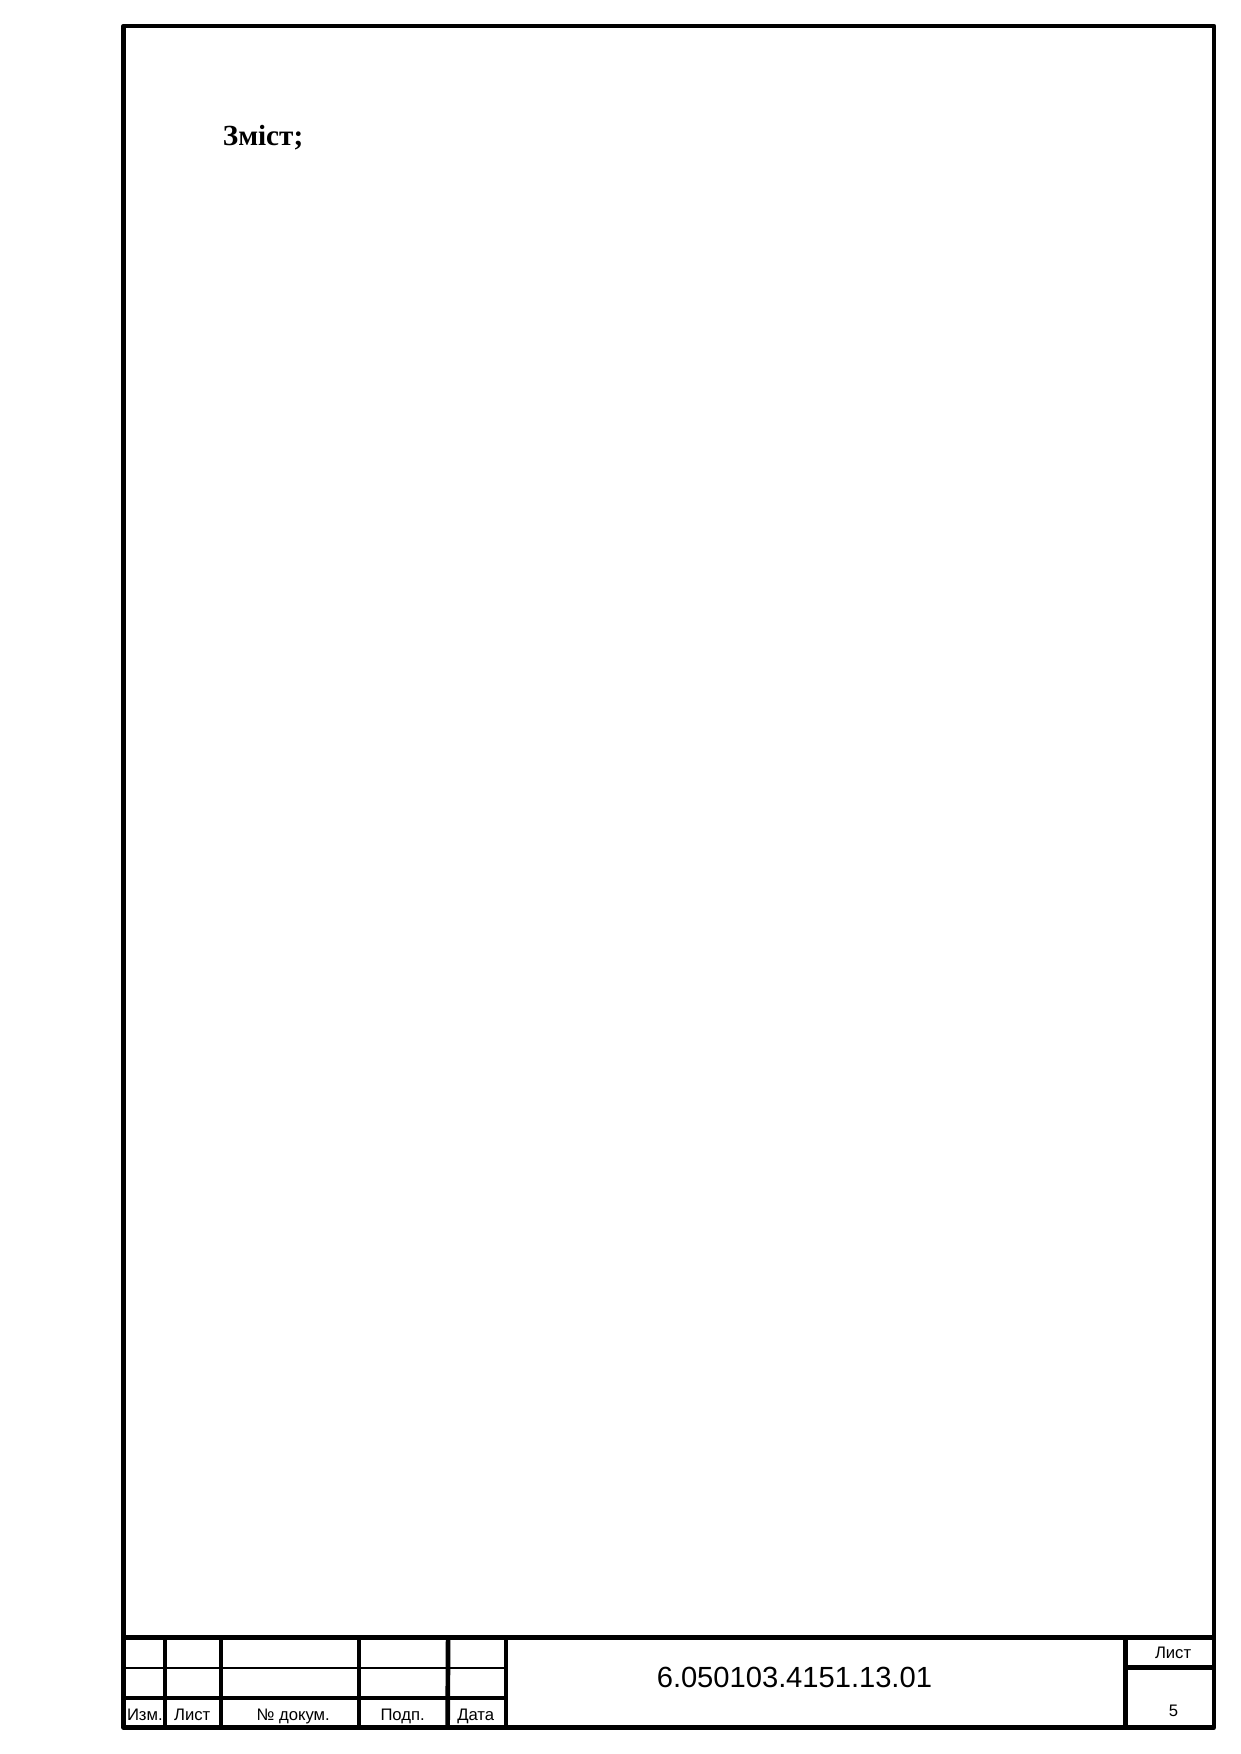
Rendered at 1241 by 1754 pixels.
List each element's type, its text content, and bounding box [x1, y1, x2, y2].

text Зміст; [148, 118, 1181, 152]
